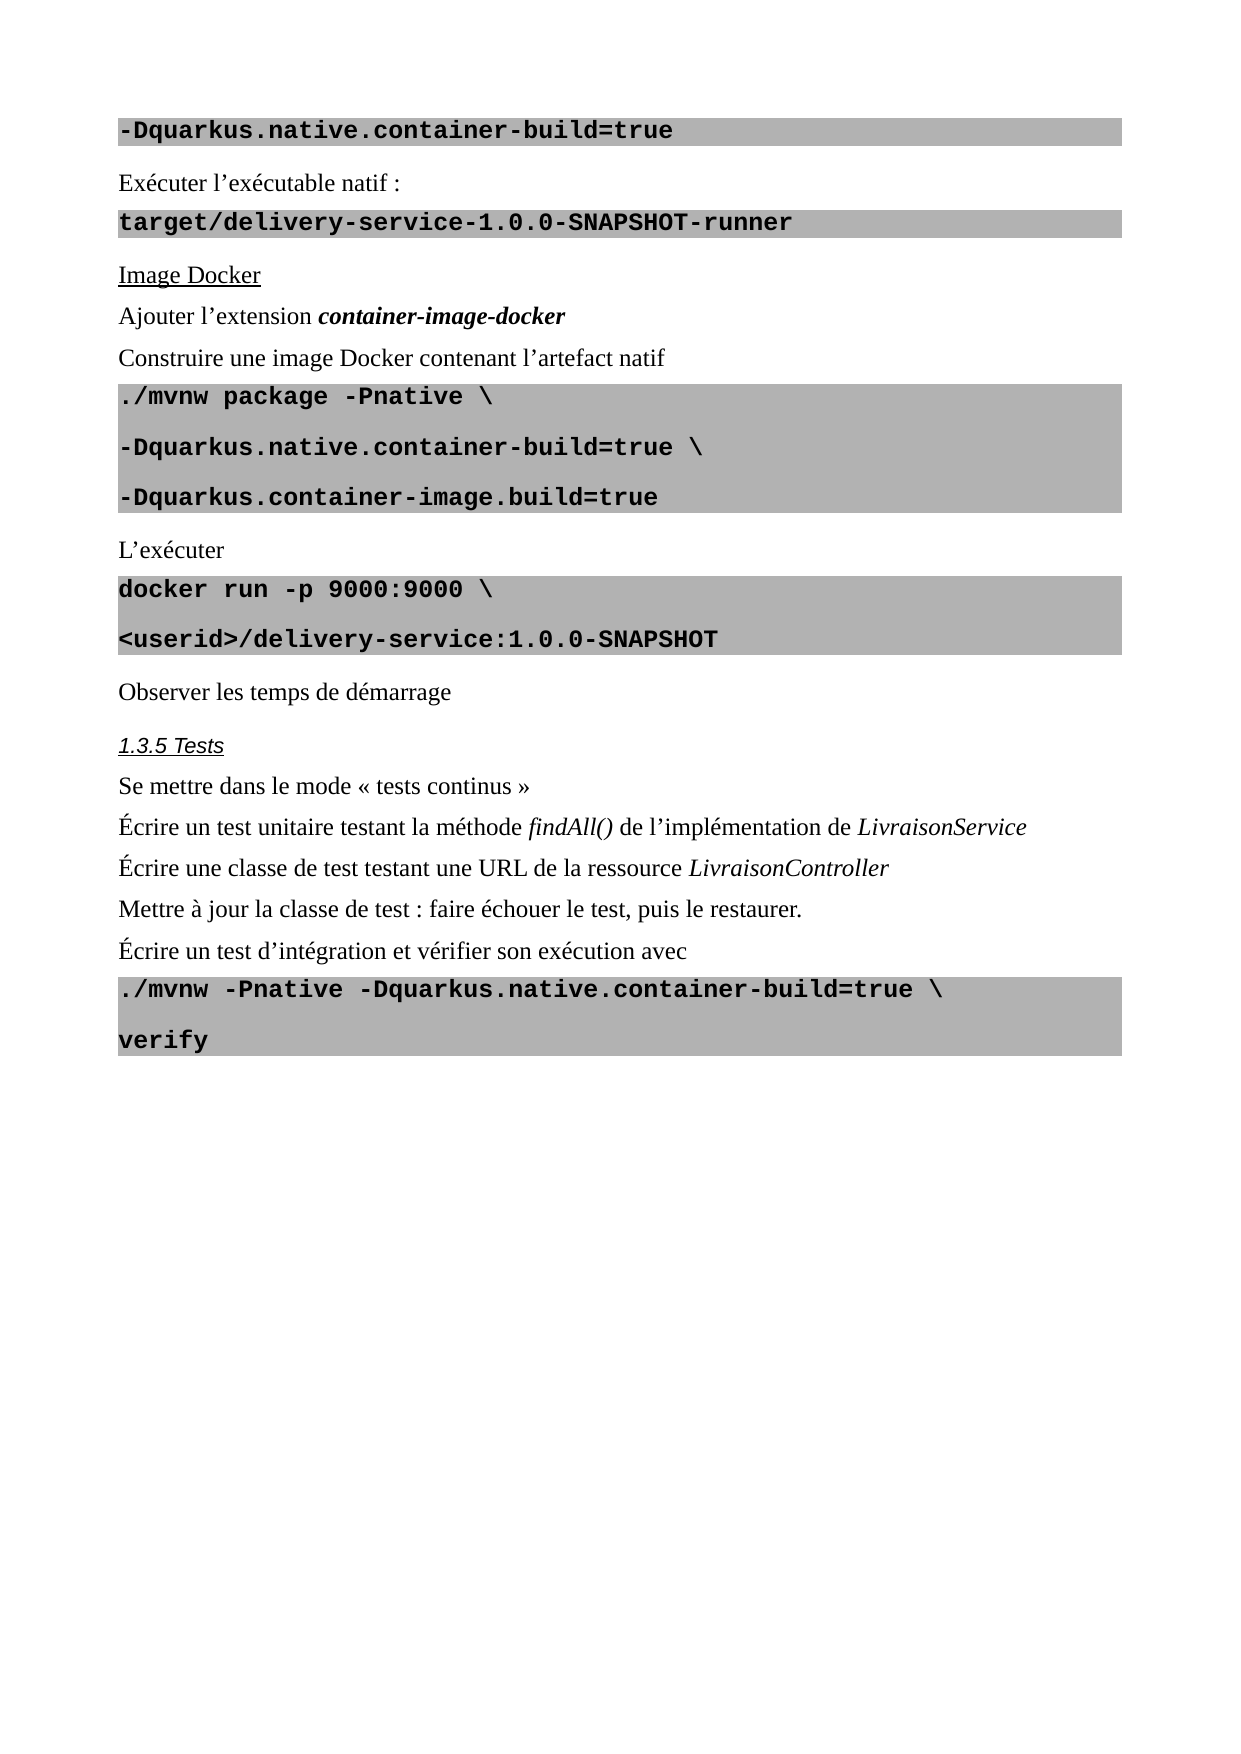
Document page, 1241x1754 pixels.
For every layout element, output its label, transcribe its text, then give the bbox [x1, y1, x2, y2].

text Observer les temps de démarrage [118, 677, 1122, 706]
text verify [118, 1027, 1122, 1056]
subtitle 1.3.5 Tests [118, 733, 1122, 758]
text -Dquarkus.native.container-build=true \ [703, 434, 1122, 463]
text Construire une image Docker contenant l’artefact natif [118, 343, 1122, 371]
text Se mettre dans le mode « tests continus » [118, 771, 1122, 799]
text Écrire une classe de test testant une URL de la ressource LivraisonController [118, 853, 1122, 882]
text -Dquarkus.native.container-build=true [673, 118, 1122, 146]
text L’exécuter [118, 535, 1122, 564]
text Écrire un test d’intégration et vérifier son exécution avec [118, 936, 1122, 964]
text Mettre à jour la classe de test : faire échouer le test, puis le restaurer. [118, 894, 1122, 923]
text ./mvnw package -Pnative \ [493, 384, 1122, 412]
text Écrire un test unitaire testant la méthode findAll() de l’implémentation de LivraisonService [118, 812, 1122, 841]
text Exécuter l’exécutable natif : [118, 168, 1122, 197]
text docker run -p 9000:9000 \ [493, 576, 1122, 605]
text ./mvnw -Pnative -Dquarkus.native.container-build=true \ [943, 977, 1122, 1005]
text Image Docker [118, 260, 1122, 289]
text Ajouter l’extension container-image-docker [118, 301, 1122, 330]
text <userid>/delivery-service:1.0.0-SNAPSHOT [718, 627, 1122, 655]
text -Dquarkus.container-image.build=true [658, 485, 1122, 513]
text target/delivery-service-1.0.0-SNAPSHOT-runner [793, 210, 1122, 238]
